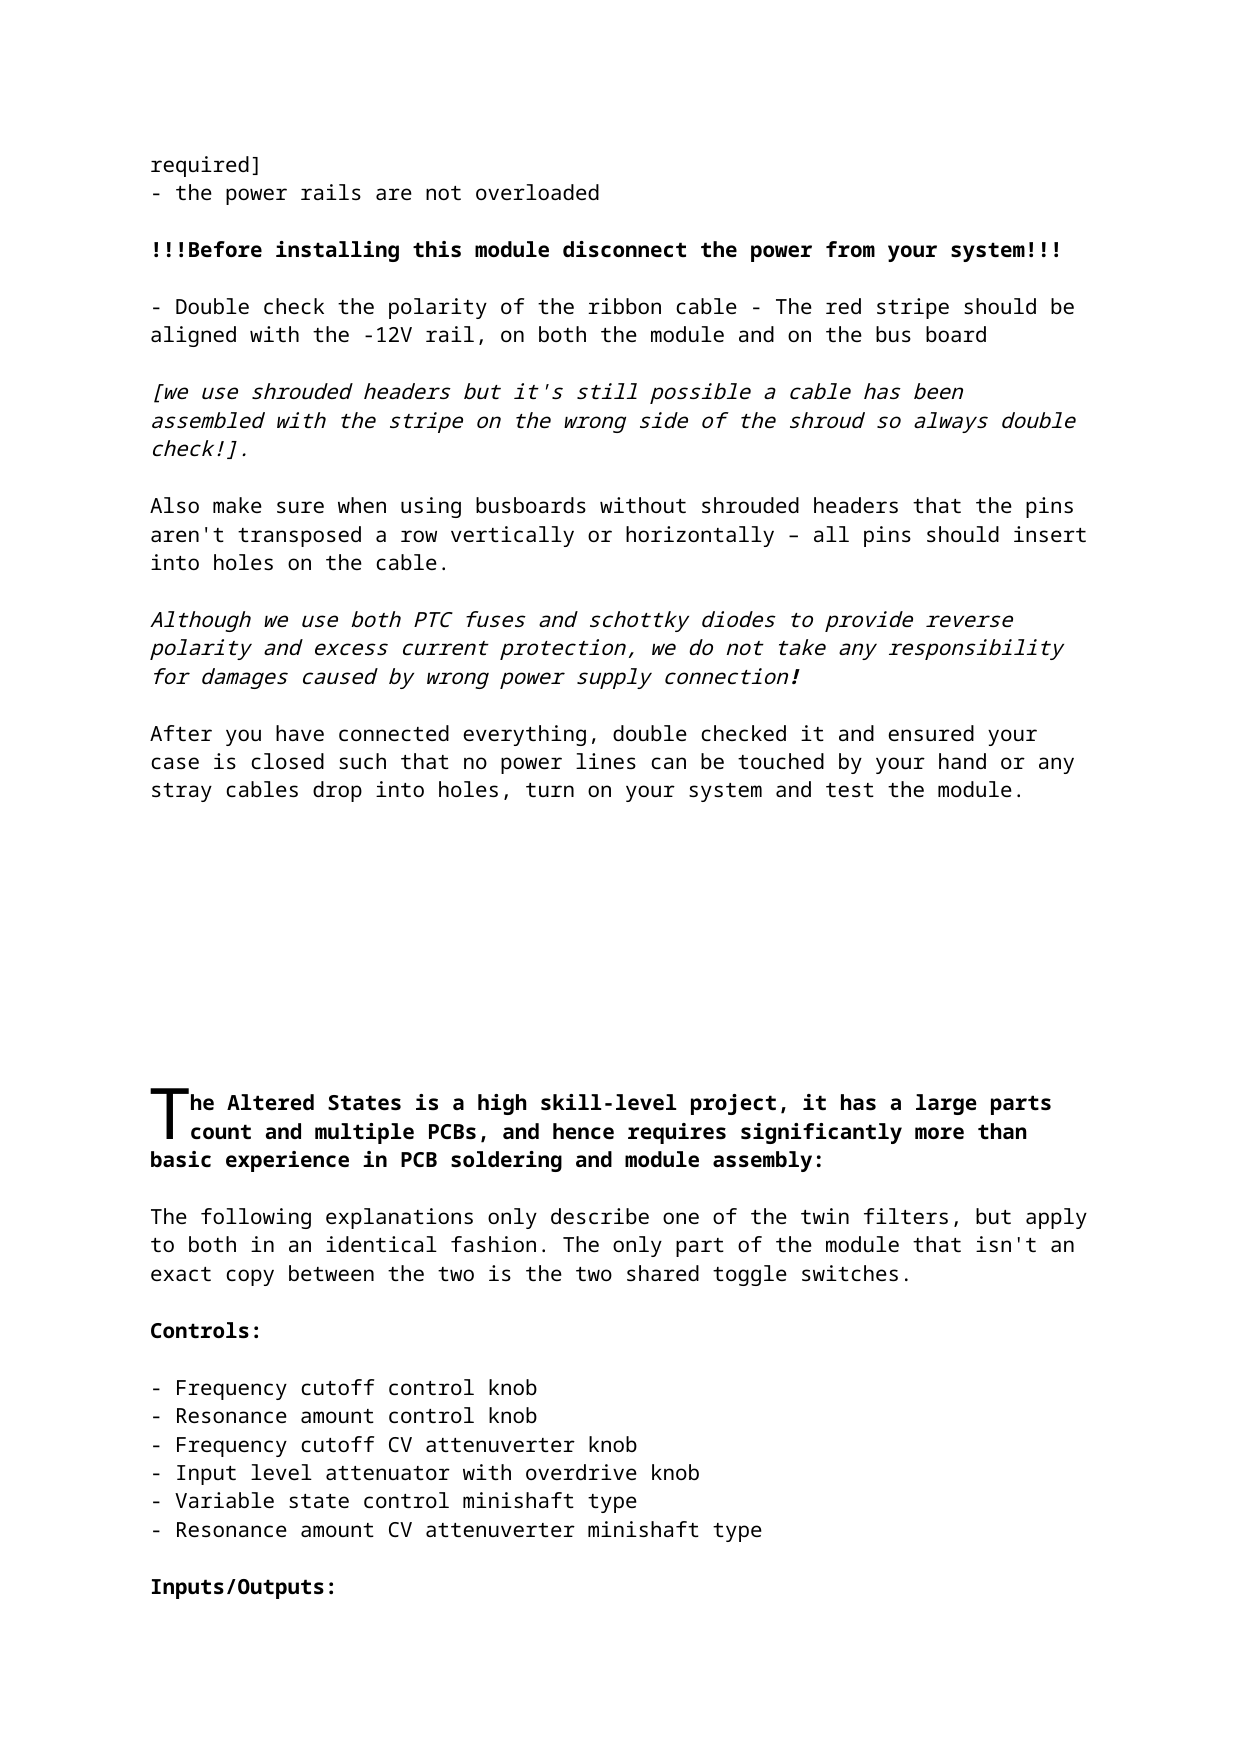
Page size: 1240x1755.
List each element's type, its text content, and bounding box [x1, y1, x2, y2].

text - Variable state control minishaft type [150, 1487, 1089, 1515]
text [we use shrouded headers but it's still possible a cable has been assembled with the stripe on the wrong side of the shroud so always double check!]. [150, 377, 1089, 463]
text - Frequency cutoff control knob [150, 1373, 1089, 1401]
text Although we use both PTC fuses and schottky diodes to provide reverse polarity and excess current protection, we do not take any responsibility for damages caused by wrong power supply connection! [150, 605, 1089, 690]
text Controls: [150, 1316, 1089, 1344]
text The following explanations only describe one of the twin filters, but apply to both in an identical fashion. The only part of the module that isn't an exact copy between the two is the two shared toggle switches. [150, 1202, 1089, 1287]
text - Resonance amount CV attenuverter minishaft type [150, 1515, 1089, 1543]
text After you have connected everything, double checked it and ensured your case is closed such that no power lines can be touched by your hand or any stray cables drop into holes, turn on your system and test the module. [150, 719, 1089, 804]
text - Input level attenuator with overdrive knob [150, 1458, 1089, 1487]
text - the power rails are not overloaded [150, 178, 1089, 207]
text required] [150, 150, 1089, 178]
text - Frequency cutoff CV attenuverter knob [150, 1430, 1089, 1458]
text Inputs/Outputs: [150, 1572, 1089, 1600]
text The Altered States is a high skill-level project, it has a large parts count and multiple PCBs, and hence requires significantly more than basic experience in PCB soldering and module assembly: [150, 1088, 1089, 1174]
text Also make sure when using busboards without shrouded headers that the pins aren't transposed a row vertically or horizontally – all pins should insert into holes on the cable. [150, 491, 1089, 577]
text - Double check the polarity of the ribbon cable - The red stripe should be aligned with the -12V rail, on both the module and on the bus board [150, 292, 1089, 349]
text !!!Before installing this module disconnect the power from your system!!! [150, 235, 1089, 264]
text - Resonance amount control knob [150, 1401, 1089, 1430]
